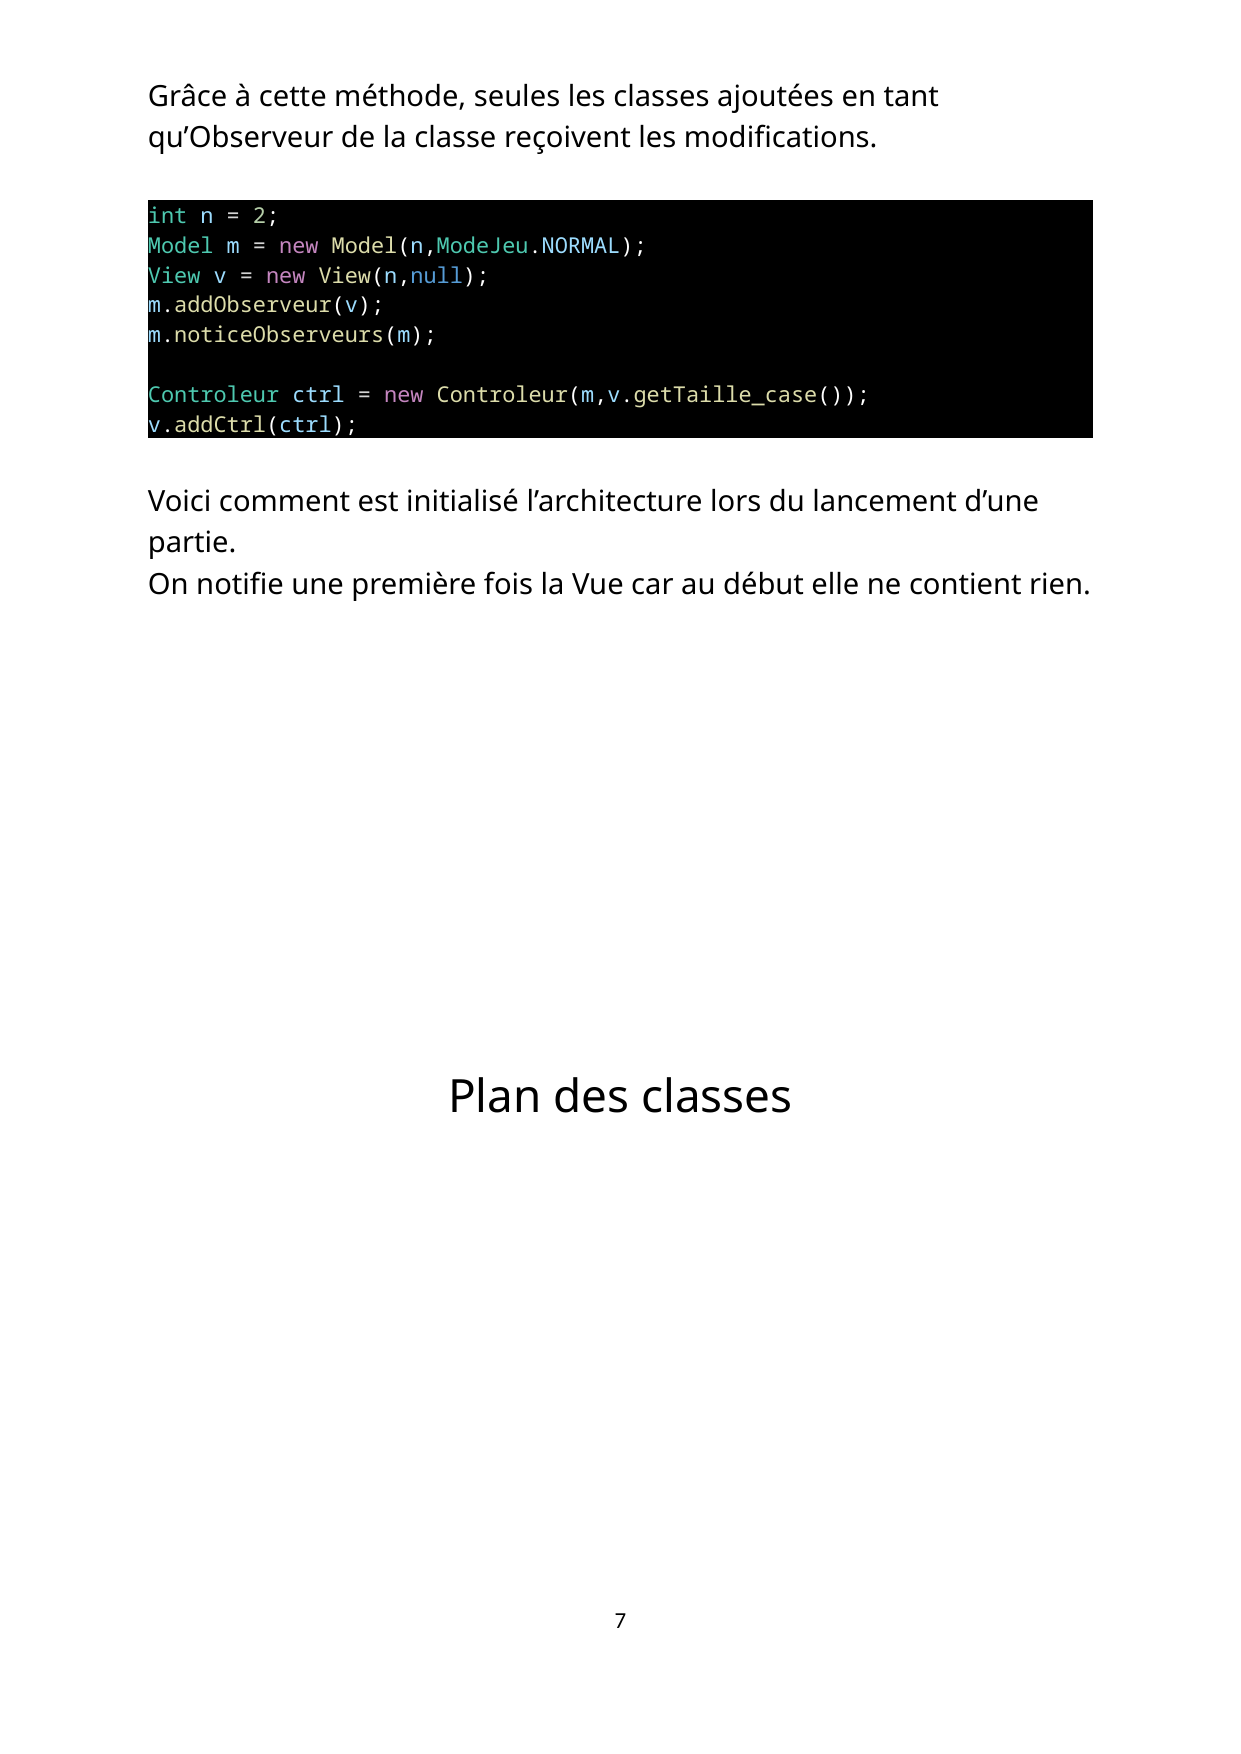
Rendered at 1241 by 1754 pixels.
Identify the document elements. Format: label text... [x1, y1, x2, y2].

text int n = 2; [148, 200, 1093, 230]
text v.addCtrl(ctrl); [148, 408, 1093, 438]
text On notifie une première fois la Vue car au début elle ne contient rien. [148, 563, 1093, 603]
text Voici comment est initialisé l’architecture lors du lancement d’une partie. [148, 480, 1093, 561]
text Model m = new Model(n,ModeJeu.NORMAL); [148, 230, 1093, 259]
text Controleur ctrl = new Controleur(m,v.getTaille_case()); [148, 379, 1093, 408]
text m.addObserveur(v); [148, 289, 1093, 319]
text Plan des classes [148, 1063, 1093, 1126]
text m.noticeObserveurs(m); [148, 319, 1093, 349]
text View v = new View(n,null); [148, 259, 1093, 289]
text Grâce à cette méthode, seules les classes ajoutées en tant qu’Observeur de la classe reçoivent les modifications. [148, 75, 1093, 156]
